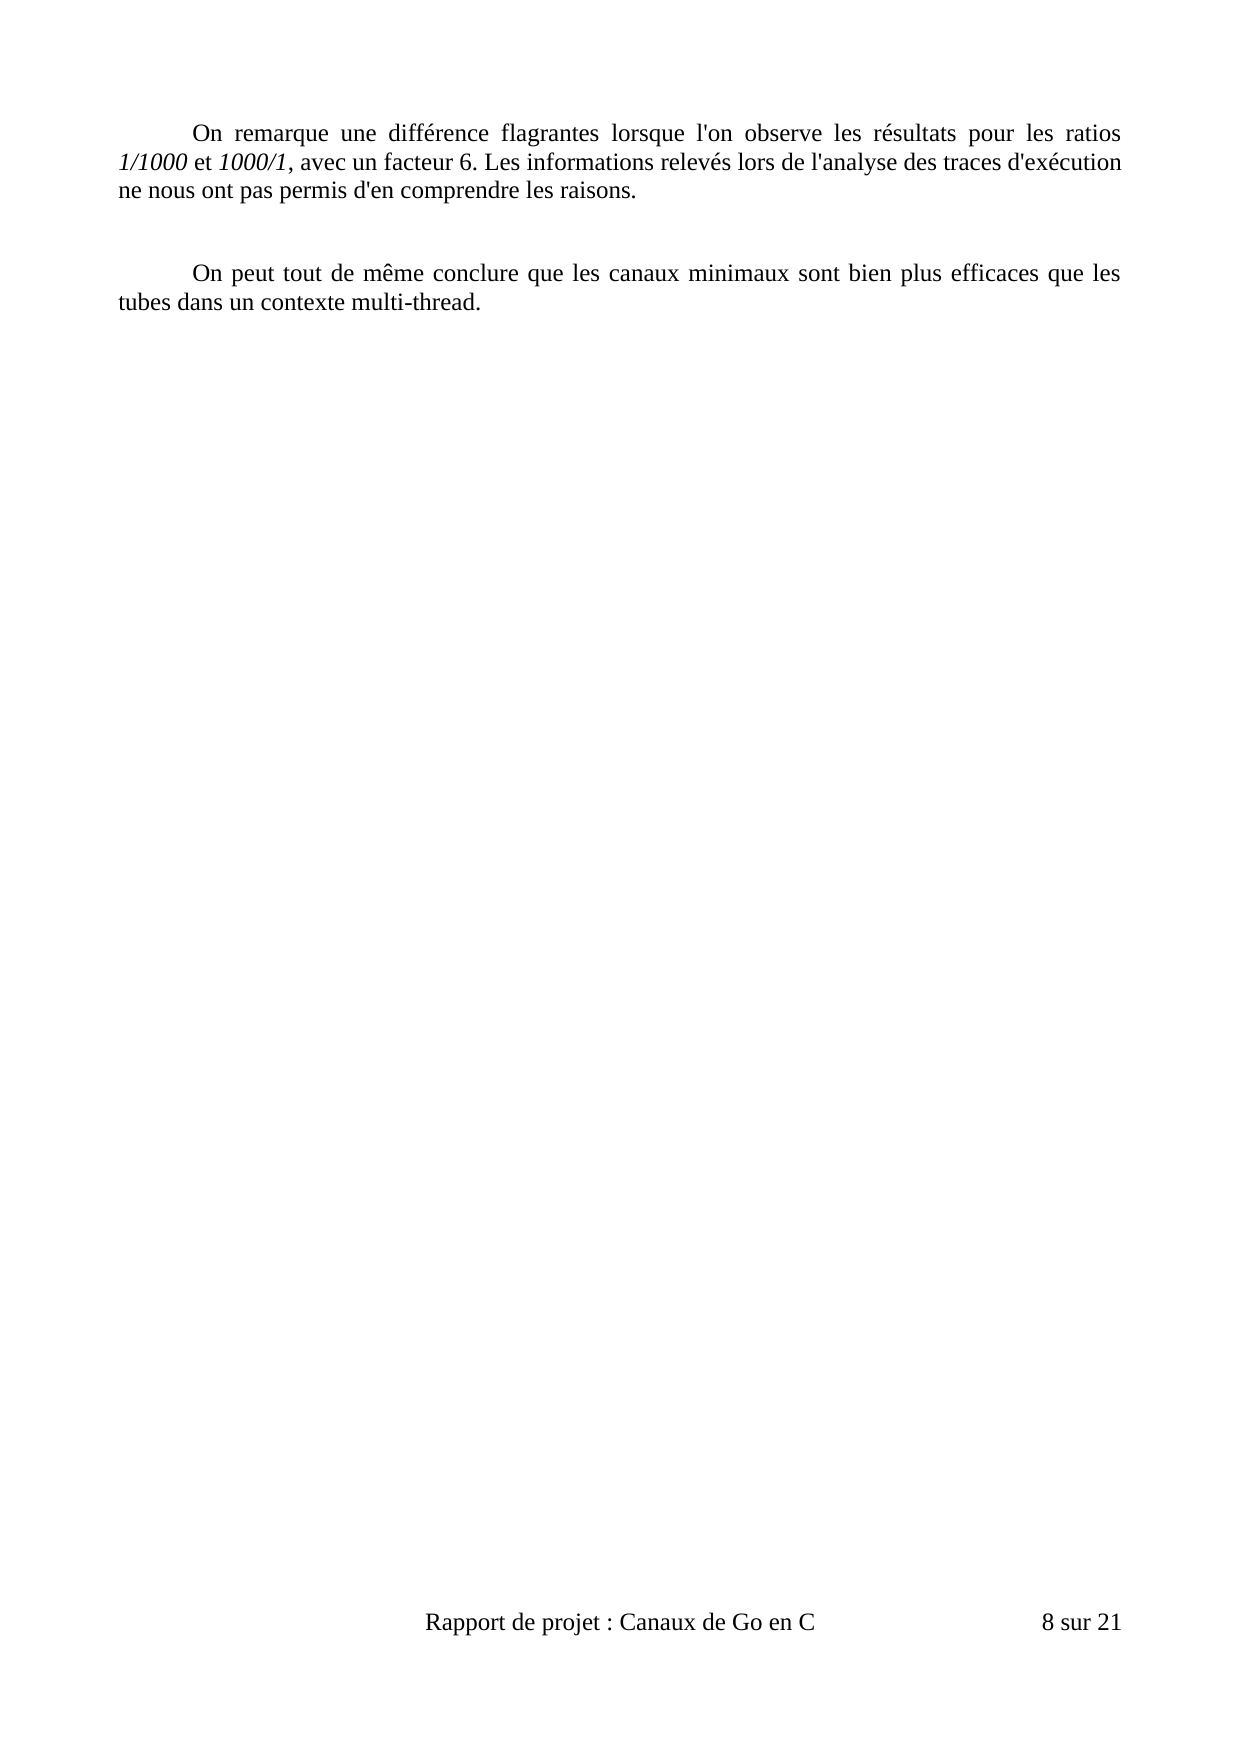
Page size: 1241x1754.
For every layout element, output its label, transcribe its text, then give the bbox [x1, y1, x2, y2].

text On peut tout de même conclure que les canaux minimaux sont bien plus efficaces que les tubes dans un contexte multi-thread. [118, 258, 1122, 316]
text On remarque une différence flagrantes lorsque l'on observe les résultats pour les ratios 1/1000 et 1000/1, avec un facteur 6. Les informations relevés lors de l'analyse des traces d'exécution ne nous ont pas permis d'en comprendre les raisons. [118, 118, 1122, 204]
